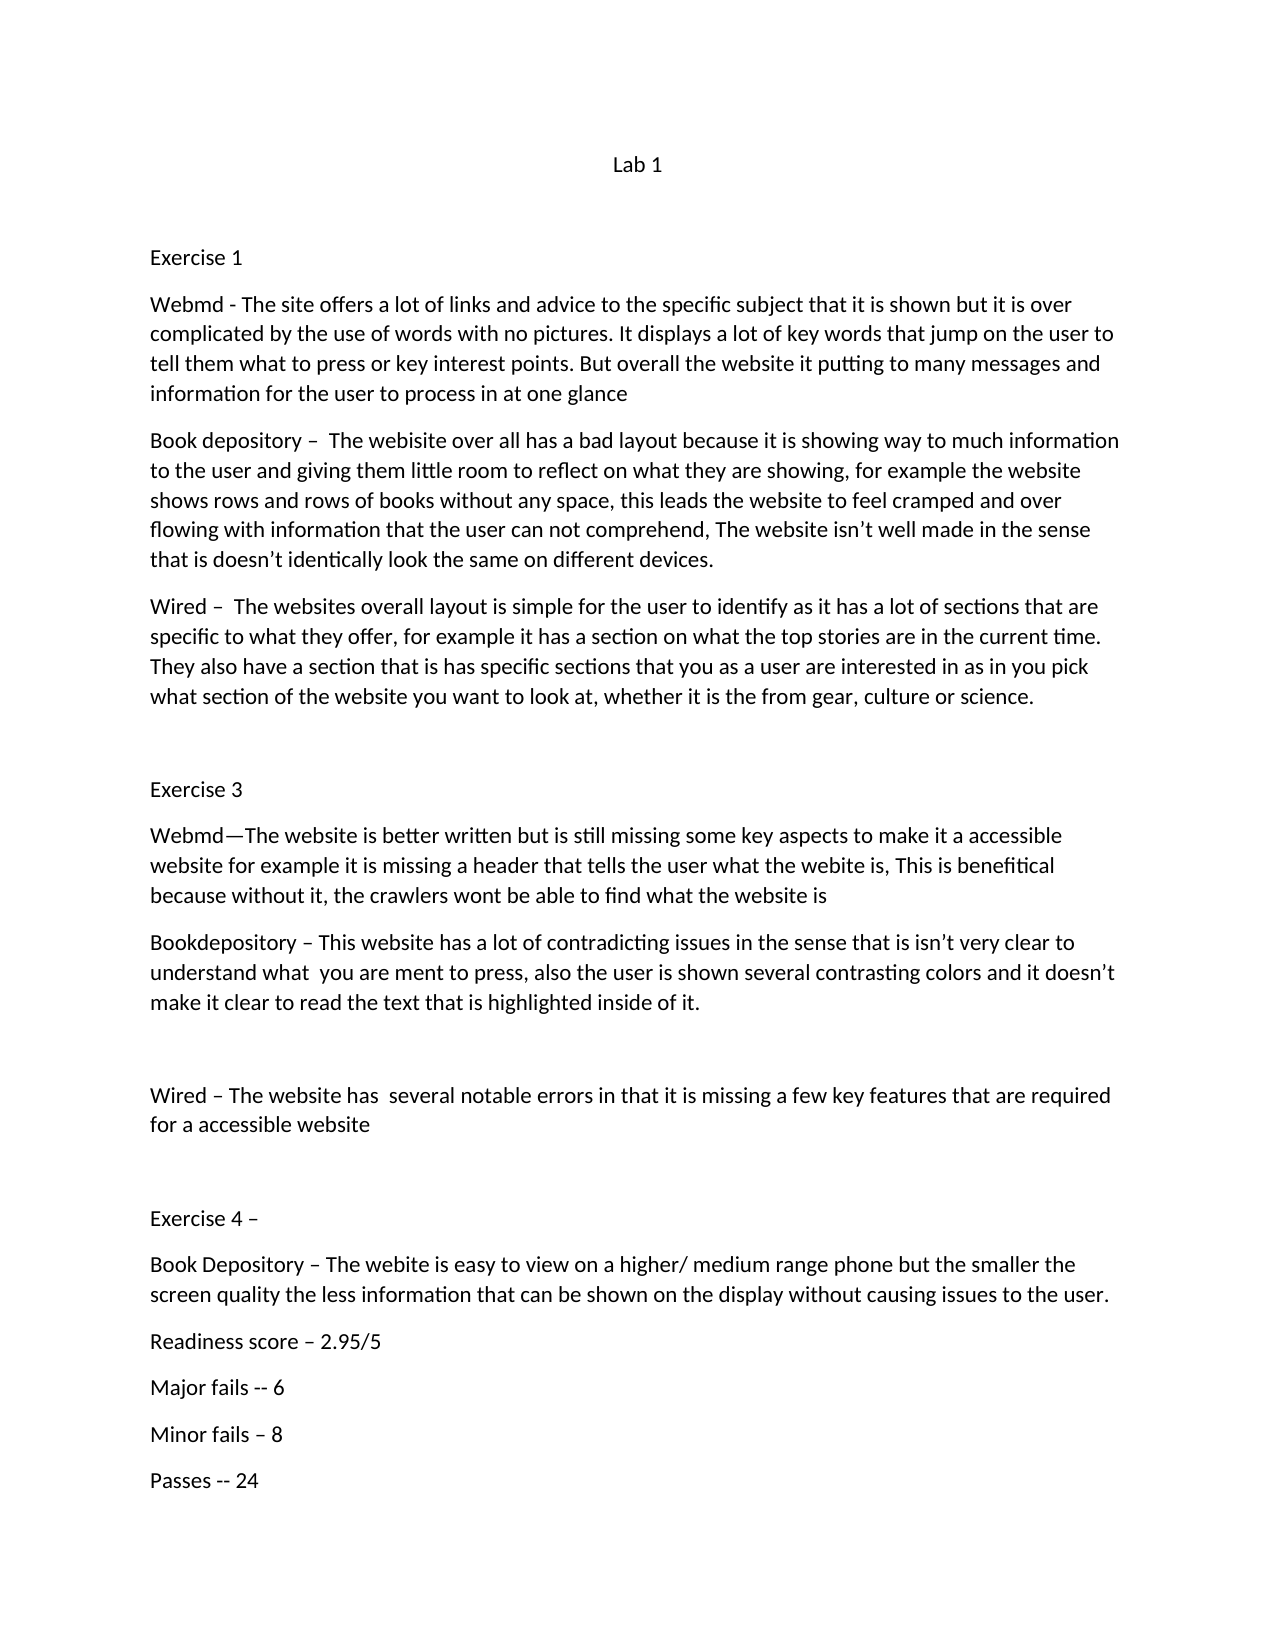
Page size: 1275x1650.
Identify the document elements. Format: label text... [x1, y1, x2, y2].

text Wired – The websites overall layout is simple for the user to identify as it has a lot of sections that are specific to what they offer, for example it has a section on what the top stories are in the current time. They also have a section that is has specific sections that you as a user are interested in as in you pick what section of the website you want to look at, whether it is the from gear, culture or science. [150, 592, 1125, 710]
text Wired – The website has several notable errors in that it is missing a few key features that are required for a accessible website [150, 1081, 1125, 1139]
text Book Depository – The webite is easy to view on a higher/ medium range phone but the smaller the screen quality the less information that can be shown on the display without causing issues to the user. [150, 1250, 1125, 1308]
text Major fails -- 6 [150, 1373, 1125, 1401]
text Bookdepository – This website has a lot of contradicting issues in the sense that is isn’t very clear to understand what you are ment to press, also the user is shown several contrasting colors and it doesn’t make it clear to read the text that is highlighted inside of it. [150, 928, 1125, 1016]
text Book depository – The webisite over all has a bad layout because it is showing way to much information to the user and giving them little room to reflect on what they are showing, for example the website shows rows and rows of books without any space, this leads the website to feel cramped and over flowing with information that the user can not comprehend, The website isn’t well made in the sense that is doesn’t identically look the same on different devices. [150, 426, 1125, 573]
text Readiness score – 2.95/5 [150, 1327, 1125, 1355]
text Exercise 3 [150, 775, 1125, 803]
text Webmd—The website is better written but is still missing some key aspects to make it a accessible website for example it is missing a header that tells the user what the webite is, This is benefitical because without it, the crawlers wont be able to find what the website is [150, 821, 1125, 909]
text Exercise 4 – [150, 1204, 1125, 1232]
text Webmd - The site offers a lot of links and advice to the specific subject that it is shown but it is over complicated by the use of words with no pictures. It displays a lot of key words that jump on the user to tell them what to press or key interest points. But overall the website it putting to many messages and information for the user to process in at one glance [150, 290, 1125, 407]
text Lab 1 [150, 150, 1125, 178]
text Exercise 1 [150, 243, 1125, 271]
text Minor fails – 8 [150, 1420, 1125, 1448]
text Passes -- 24 [150, 1466, 1125, 1494]
